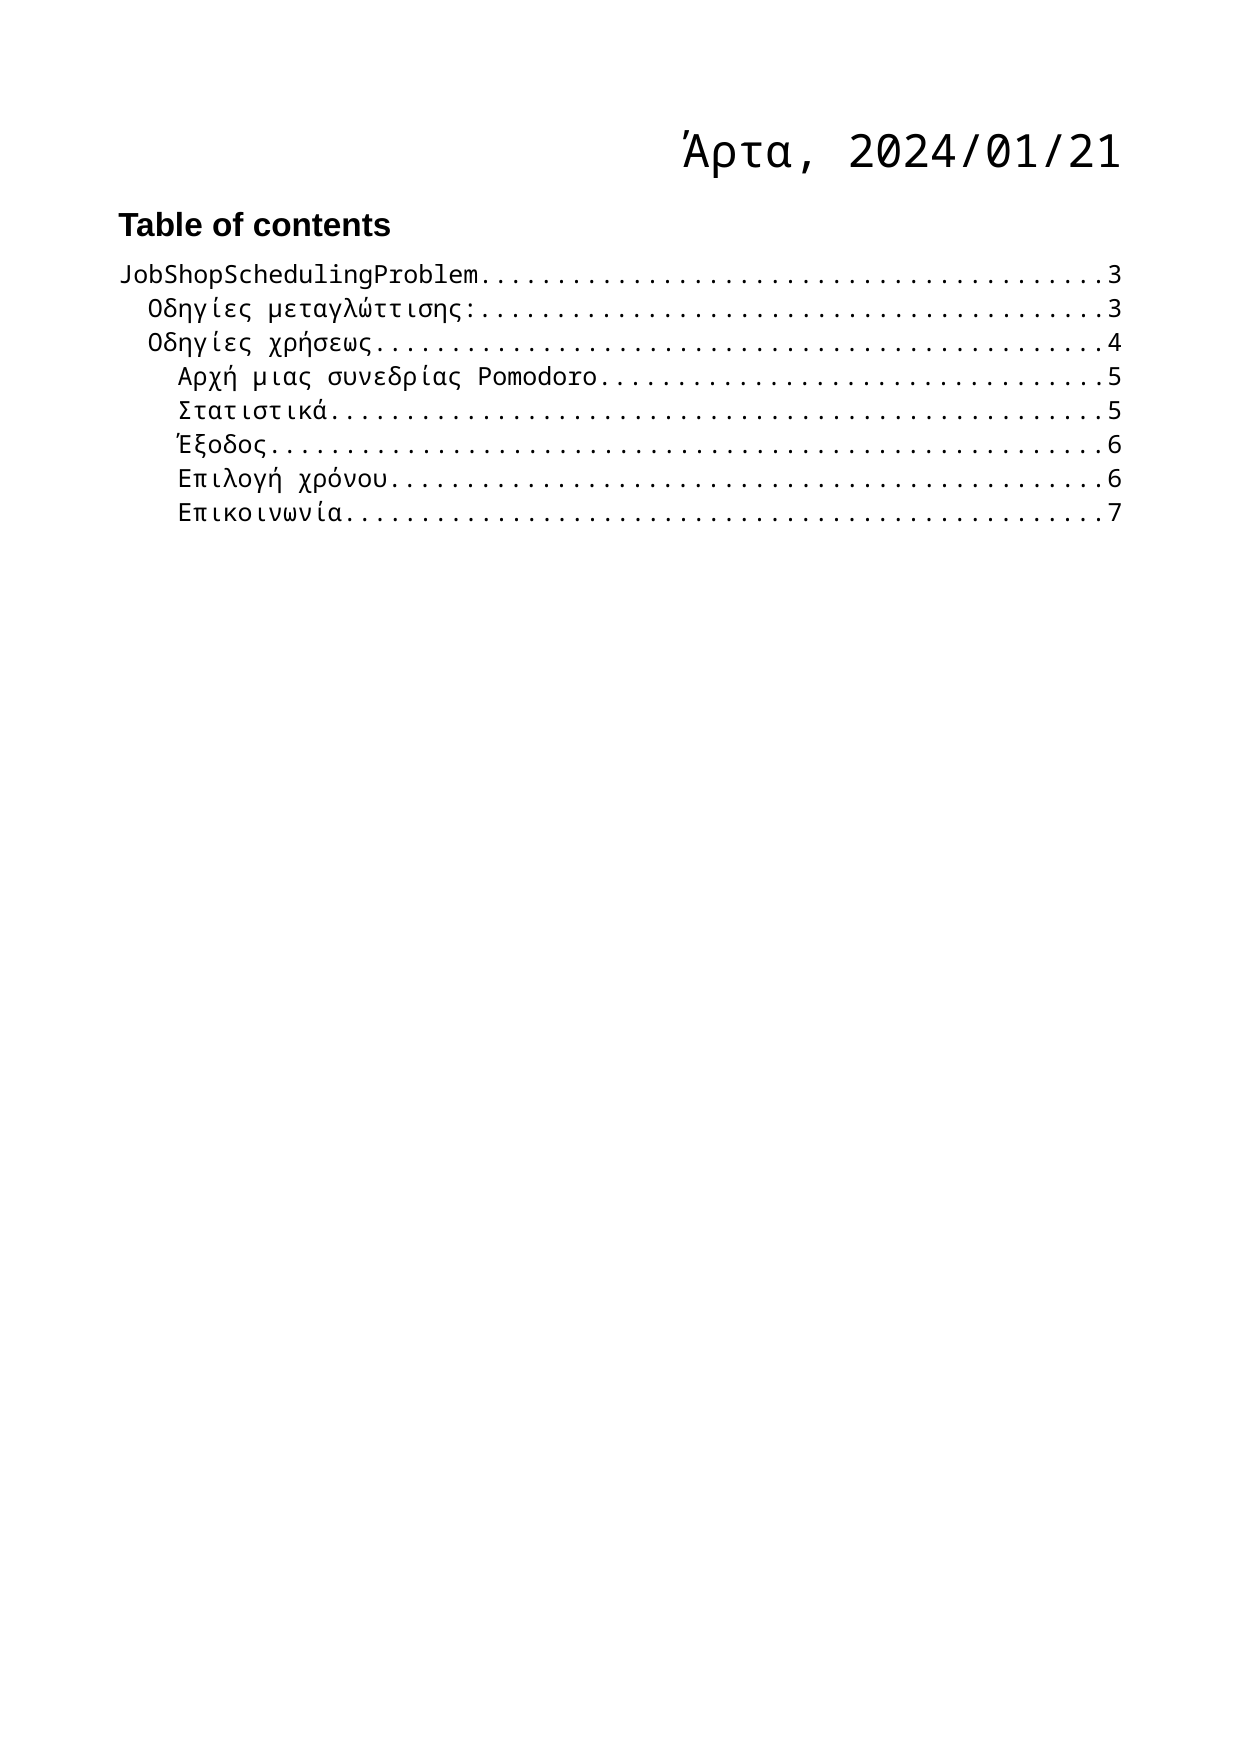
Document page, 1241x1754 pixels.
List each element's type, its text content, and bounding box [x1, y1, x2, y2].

subtitle Table of contents [118, 206, 1122, 244]
text Αρχή μιας συνεδρίας Pomodoro 5 [177, 359, 1122, 393]
text Οδηγίες χρήσεως 4 [148, 324, 1122, 359]
text Επικοινωνία 7 [177, 495, 1122, 529]
text Οδηγίες μεταγλώττισης: 3 [148, 291, 1122, 324]
text Επιλογή χρόνου 6 [177, 461, 1122, 495]
text Άρτα, 2024/01/21 [118, 118, 1122, 181]
text JobShopSchedulingProblem 3 [118, 256, 1122, 291]
text Στατιστικά 5 [177, 393, 1122, 427]
text Έξοδος 6 [177, 427, 1122, 461]
